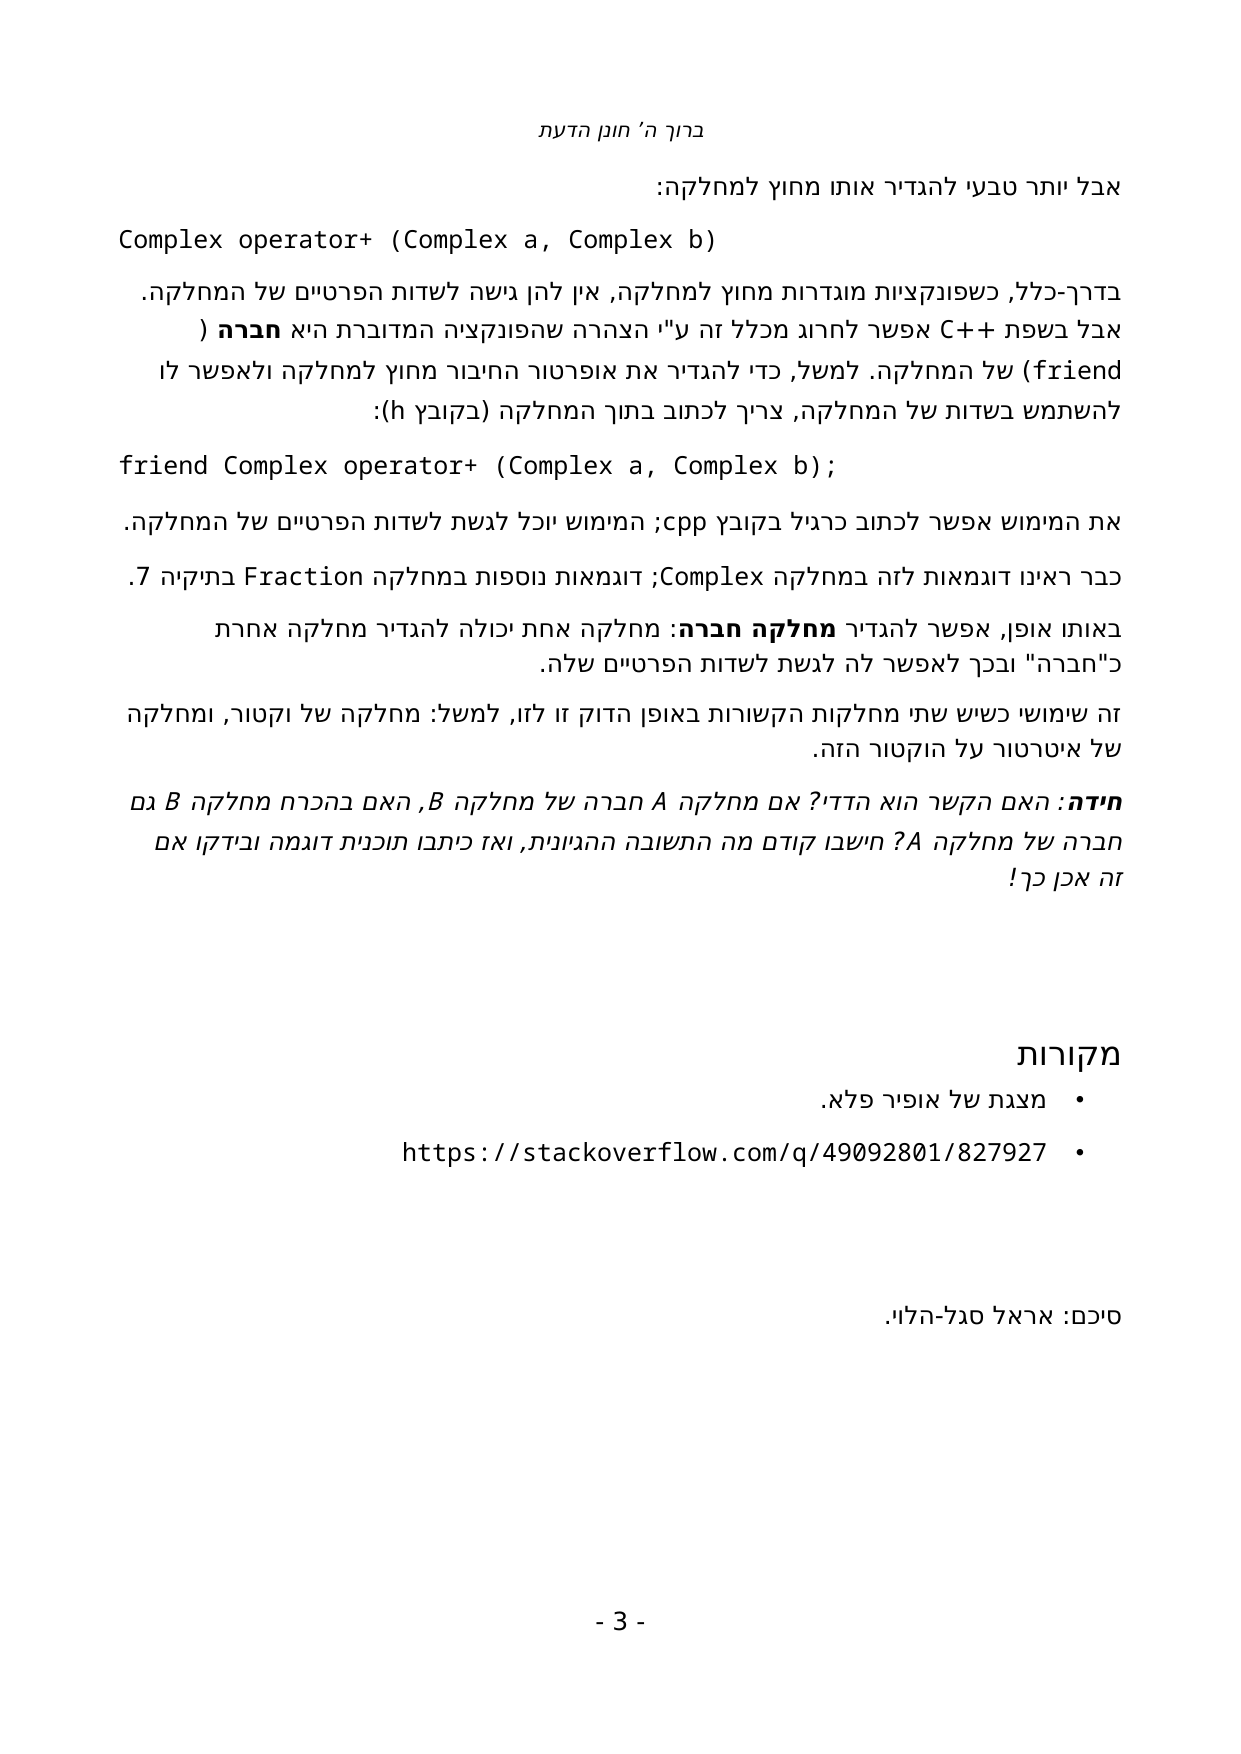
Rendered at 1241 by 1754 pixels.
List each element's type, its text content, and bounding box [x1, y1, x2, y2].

text זה שימושי כשיש שתי מחלקות הקשורות באופן הדוק זו לזו, למשל: מחלקה של וקטור, ומחלקה של איטרטור על הוקטור הזה. [118, 699, 1122, 763]
list https://stackoverflow.com/q/49092801/827927 [118, 1135, 1084, 1169]
text את המימוש אפשר לכתוב כרגיל בקובץ cpp; המימוש יוכל לגשת לשדות הפרטיים של המחלקה. [118, 503, 1122, 537]
text באותו אופן, אפשר להגדיר מחלקה חברה: מחלקה אחת יכולה להגדיר מחלקה אחרת כ"חברה" ובכך לאפשר לה לגשת לשדות הפרטיים שלה. [118, 614, 1122, 678]
text כבר ראינו דוגמאות לזה במחלקה Complex; דוגמאות נוספות במחלקה Fraction בתיקיה 7. [118, 559, 1122, 593]
text סיכם: אראל סגל-הלוי. [118, 1301, 1122, 1330]
subtitle מקורות [118, 1034, 1122, 1073]
list מצגת של אופיר פלא. [118, 1085, 1084, 1114]
text friend Complex operator+ (Complex a, Complex b); [118, 448, 1122, 482]
text חידה: האם הקשר הוא הדדי? אם מחלקה A חברה של מחלקה B, האם בהכרח מחלקה B גם חברה של מחלקה A? חישבו קודם מה התשובה ההגיונית, ואז כיתבו תוכנית דוגמה ובידקו אם זה אכן כך! [118, 783, 1122, 892]
text Complex operator+ (Complex a, Complex b) [118, 221, 1122, 256]
text אבל יותר טבעי להגדיר אותו מחוץ למחלקה: [118, 172, 1122, 201]
text בדרך-כלל, כשפונקציות מוגדרות מחוץ למחלקה, אין להן גישה לשדות הפרטיים של המחלקה. אבל בשפת ++C אפשר לחרוג מכלל זה ע"י הצהרה שהפונקציה המדוברת היא חברה (friend) של המחלקה. למשל, כדי להגדיר את אופרטור החיבור מחוץ למחלקה ולאפשר לו להשתמש בשדות של המחלקה, צריך לכתוב בתוך המחלקה (בקובץ h): [118, 277, 1122, 427]
